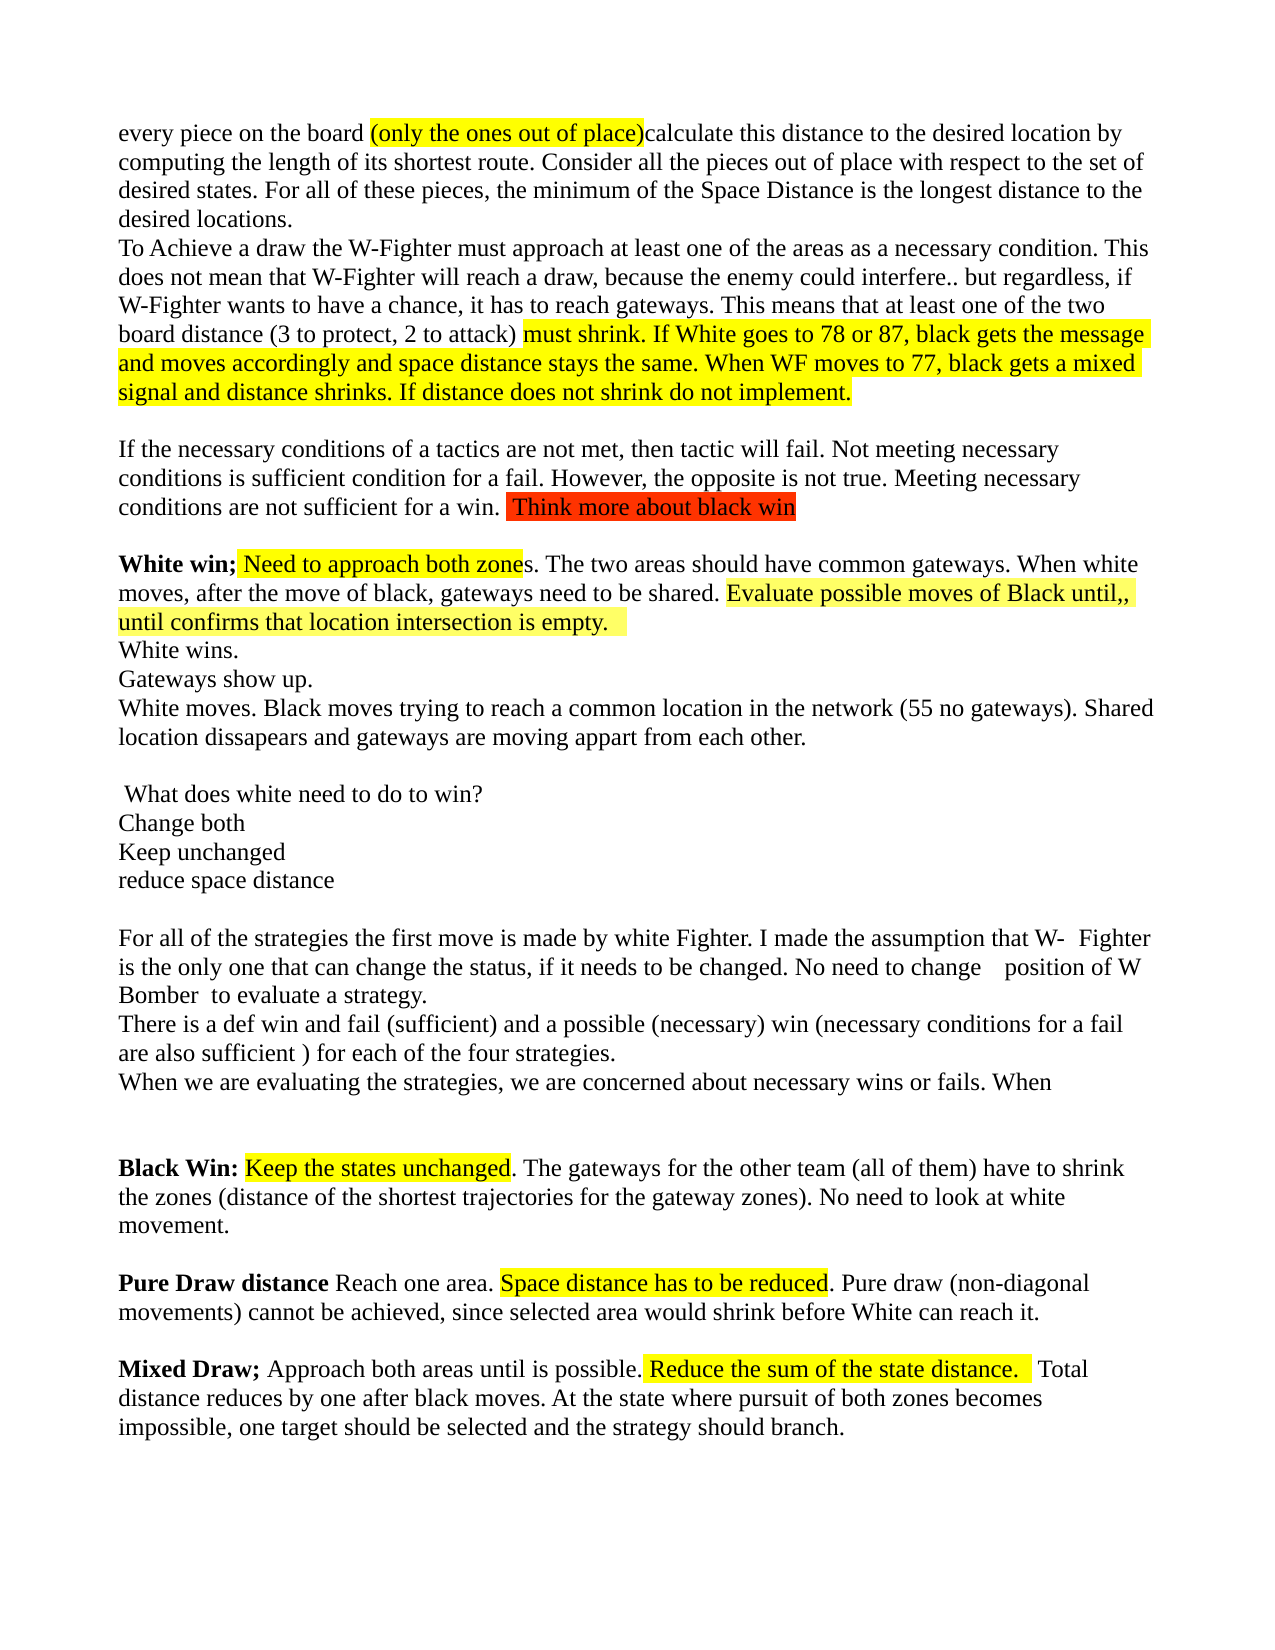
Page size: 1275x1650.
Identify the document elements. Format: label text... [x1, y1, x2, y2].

text Pure Draw distance Reach one area. Space distance has to be reduced. Pure draw (non-diagonal movements) cannot be achieved, since selected area would shrink before White can reach it. [118, 1268, 1157, 1326]
text Keep unchanged [118, 837, 1157, 866]
text To Achieve a draw the W-Fighter must approach at least one of the areas as a necessary condition. This does not mean that W-Fighter will reach a draw, because the enemy could interfere.. but regardless, if W-Fighter wants to have a chance, it has to reach gateways. This means that at least one of the two board distance (3 to protect, 2 to attack) must shrink. If White goes to 78 or 87, black gets the message and moves accordingly and space distance stays the same. When WF moves to 77, black gets a mixed signal and distance shrinks. If distance does not shrink do not implement. [118, 233, 1157, 406]
text If the necessary conditions of a tactics are not met, then tactic will fail. Not meeting necessary conditions is sufficient condition for a fail. However, the opposite is not true. Meeting necessary conditions are not sufficient for a win. Think more about black win [118, 434, 1157, 521]
text Change both [118, 808, 1157, 837]
text When we are evaluating the strategies, we are concerned about necessary wins or fails. When [118, 1067, 1157, 1096]
text White wins. [118, 636, 1157, 664]
text For all of the strategies the first move is made by white Fighter. I made the assumption that W- Fighter is the only one that can change the status, if it needs to be changed. No need to change position of W Bomber to evaluate a strategy. [118, 923, 1157, 1009]
text every piece on the board (only the ones out of place)calculate this distance to the desired location by computing the length of its shortest route. Consider all the pieces out of place with respect to the set of desired states. For all of these pieces, the minimum of the Space Distance is the longest distance to the desired locations. [118, 118, 1157, 233]
text White moves. Black moves trying to reach a common location in the network (55 no gateways). Shared location dissapears and gateways are moving appart from each other. [118, 693, 1157, 751]
text Black Win: Keep the states unchanged. The gateways for the other team (all of them) have to shrink the zones (distance of the shortest trajectories for the gateway zones). No need to look at white movement. [118, 1153, 1157, 1239]
text There is a def win and fail (sufficient) and a possible (necessary) win (necessary conditions for a fail are also sufficient ) for each of the four strategies. [118, 1009, 1157, 1067]
text Gateways show up. [118, 664, 1157, 693]
text reduce space distance [118, 866, 1157, 894]
text What does white need to do to win? [118, 779, 1157, 808]
text Mixed Draw; Approach both areas until is possible. Reduce the sum of the state distance. Total distance reduces by one after black moves. At the state where pursuit of both zones becomes impossible, one target should be selected and the strategy should branch. [118, 1354, 1157, 1441]
text White win; Need to approach both zones. The two areas should have common gateways. When white moves, after the move of black, gateways need to be shared. Evaluate possible moves of Black until,, until confirms that location intersection is empty. [118, 549, 1157, 636]
